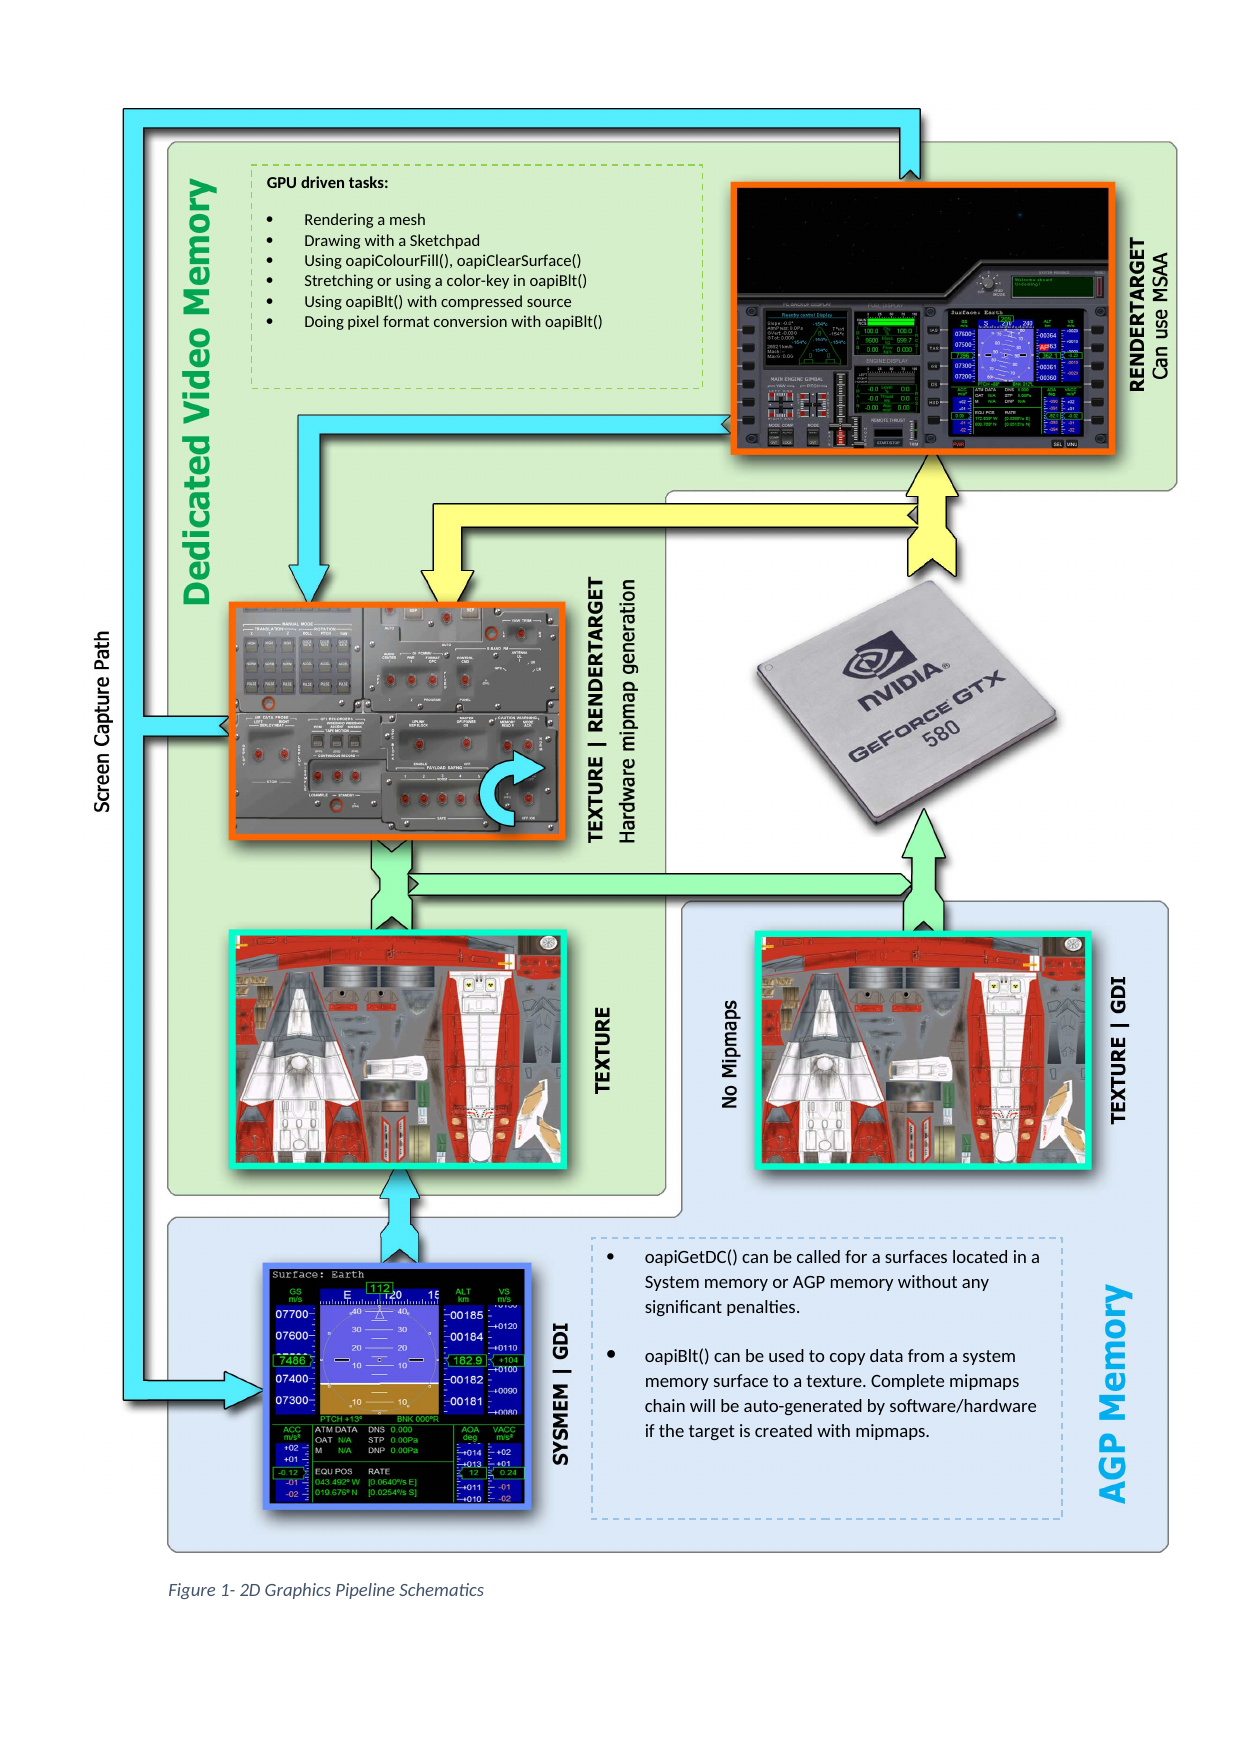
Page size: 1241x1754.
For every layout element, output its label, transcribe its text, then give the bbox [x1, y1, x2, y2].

list Drawing with a Sketchpad [267, 230, 687, 250]
list Doing pixel format conversion with oapiBlt() [267, 311, 687, 331]
list Stretching or using a color-key in oapiBlt() [267, 271, 687, 291]
text Figure 1- 2D Graphics Pipeline Schematics [168, 1578, 1193, 1601]
list oapiBlt() can be used to copy data from a system memory surface to a texture. Complete mipmaps chain will be auto-generated by software/hardware if the target is created with mipmaps. [607, 1344, 1047, 1442]
list Rendering a mesh [267, 209, 687, 230]
text GPU driven tasks: [267, 173, 687, 193]
picture [75, 91, 1200, 1558]
list oapiGetDC() can be called for a surfaces located in a System memory or AGP memory without any significant penalties. [607, 1246, 1047, 1343]
list Using oapiBlt() with compressed source [267, 291, 687, 311]
list Using oapiColourFill(), oapiClearSurface() [267, 250, 687, 271]
